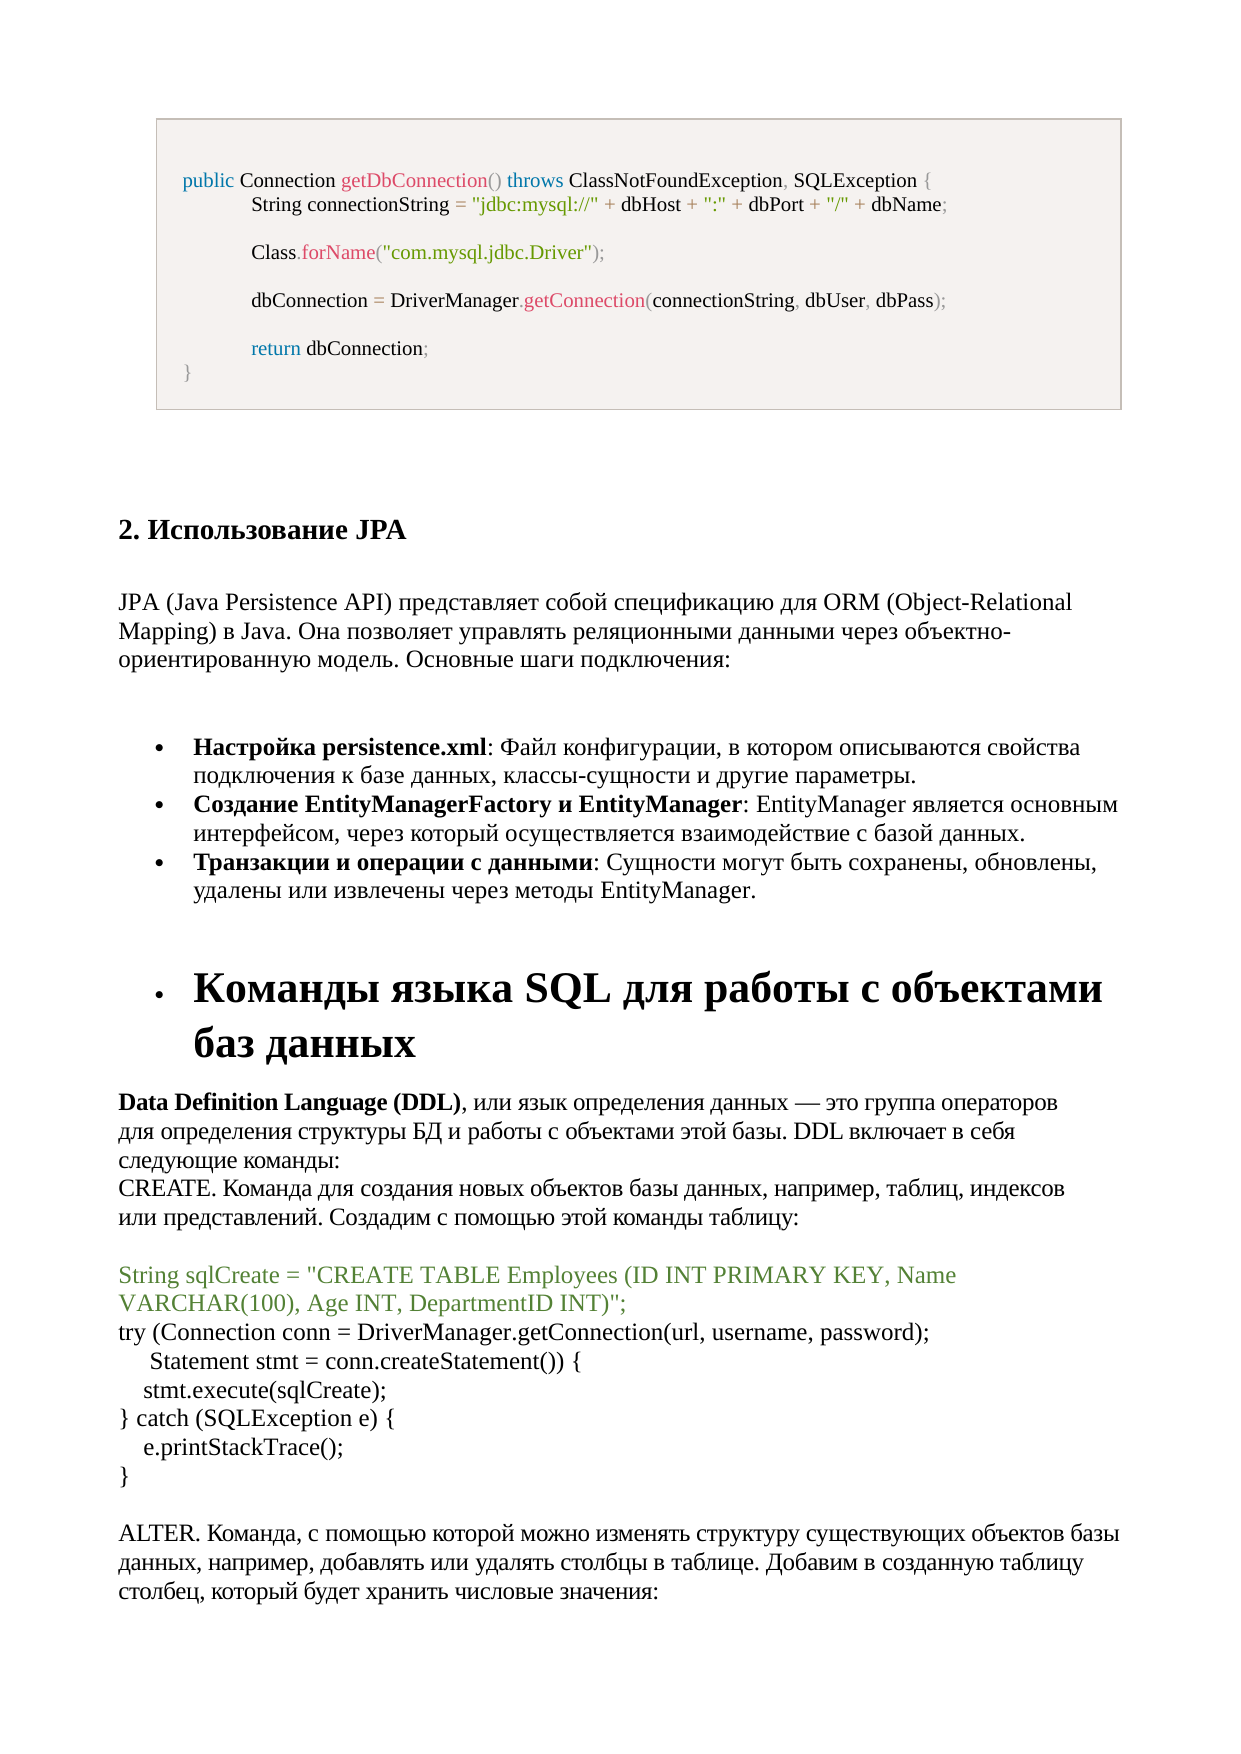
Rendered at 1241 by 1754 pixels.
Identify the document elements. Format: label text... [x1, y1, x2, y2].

text CREATE. Команда для создания новых объектов базы данных, например, таблиц, индексов или представлений. Создадим с помощью этой команды таблицу: [118, 1173, 1122, 1231]
subtitle 2. Использование JPA [118, 512, 1122, 545]
list Команды языка SQL для работы с объектами баз данных [156, 962, 1122, 1067]
text } [118, 1461, 1122, 1490]
text String connectionString = "jdbc:mysql://" + dbHost + ":" + dbPort + "/" + dbName; [157, 166, 1120, 190]
text } catch (SQLException e) { [118, 1403, 1122, 1432]
text Class.forName("com.mysql.jdbc.Driver"); [157, 213, 1120, 238]
text ALTER. Команда, с помощью которой можно изменять структуру существующих объектов базы данных, например, добавлять или удалять столбцы в таблице. Добавим в созданную таблицу столбец, который будет хранить числовые значения: [118, 1518, 1122, 1605]
list Создание EntityManagerFactory и EntityManager: EntityManager является основным интерфейсом, через который осуществляется взаимодействие с базой данных. [156, 789, 1122, 847]
text return dbConnection; [157, 309, 1120, 333]
text Data Definition Language (DDL), или язык определения данных — это группа операторов для определения структуры БД и работы с объектами этой базы. DDL включает в себя следующие команды: [118, 1087, 1122, 1173]
text dbConnection = DriverManager.getConnection(connectionString, dbUser, dbPass); [157, 261, 1120, 285]
list Настройка persistence.xml: Файл конфигурации, в котором описываются свойства подключения к базе данных, классы-сущности и другие параметры. [156, 732, 1122, 789]
list Транзакции и операции с данными: Сущности могут быть сохранены, обновлены, удалены или извлечены через методы EntityManager. [156, 847, 1122, 904]
text JPA (Java Persistence API) представляет собой спецификацию для ORM (Object-Relational Mapping) в Java. Она позволяет управлять реляционными данными через объектно-ориентированную модель. Основные шаги подключения: [118, 587, 1122, 673]
text stmt.execute(sqlCreate); [118, 1375, 1122, 1403]
text } [157, 333, 1120, 409]
text Statement stmt = conn.createStatement()) { [118, 1346, 1122, 1375]
text public Connection getDbConnection() throws ClassNotFoundException, SQLException { [157, 142, 1120, 166]
text e.printStackTrace(); [118, 1432, 1122, 1461]
text try (Connection conn = DriverManager.getConnection(url, username, password); [118, 1317, 1122, 1346]
text String sqlCreate = "CREATE TABLE Employees (ID INT PRIMARY KEY, Name VARCHAR(100), Age INT, DepartmentID INT)"; [118, 1260, 1122, 1317]
